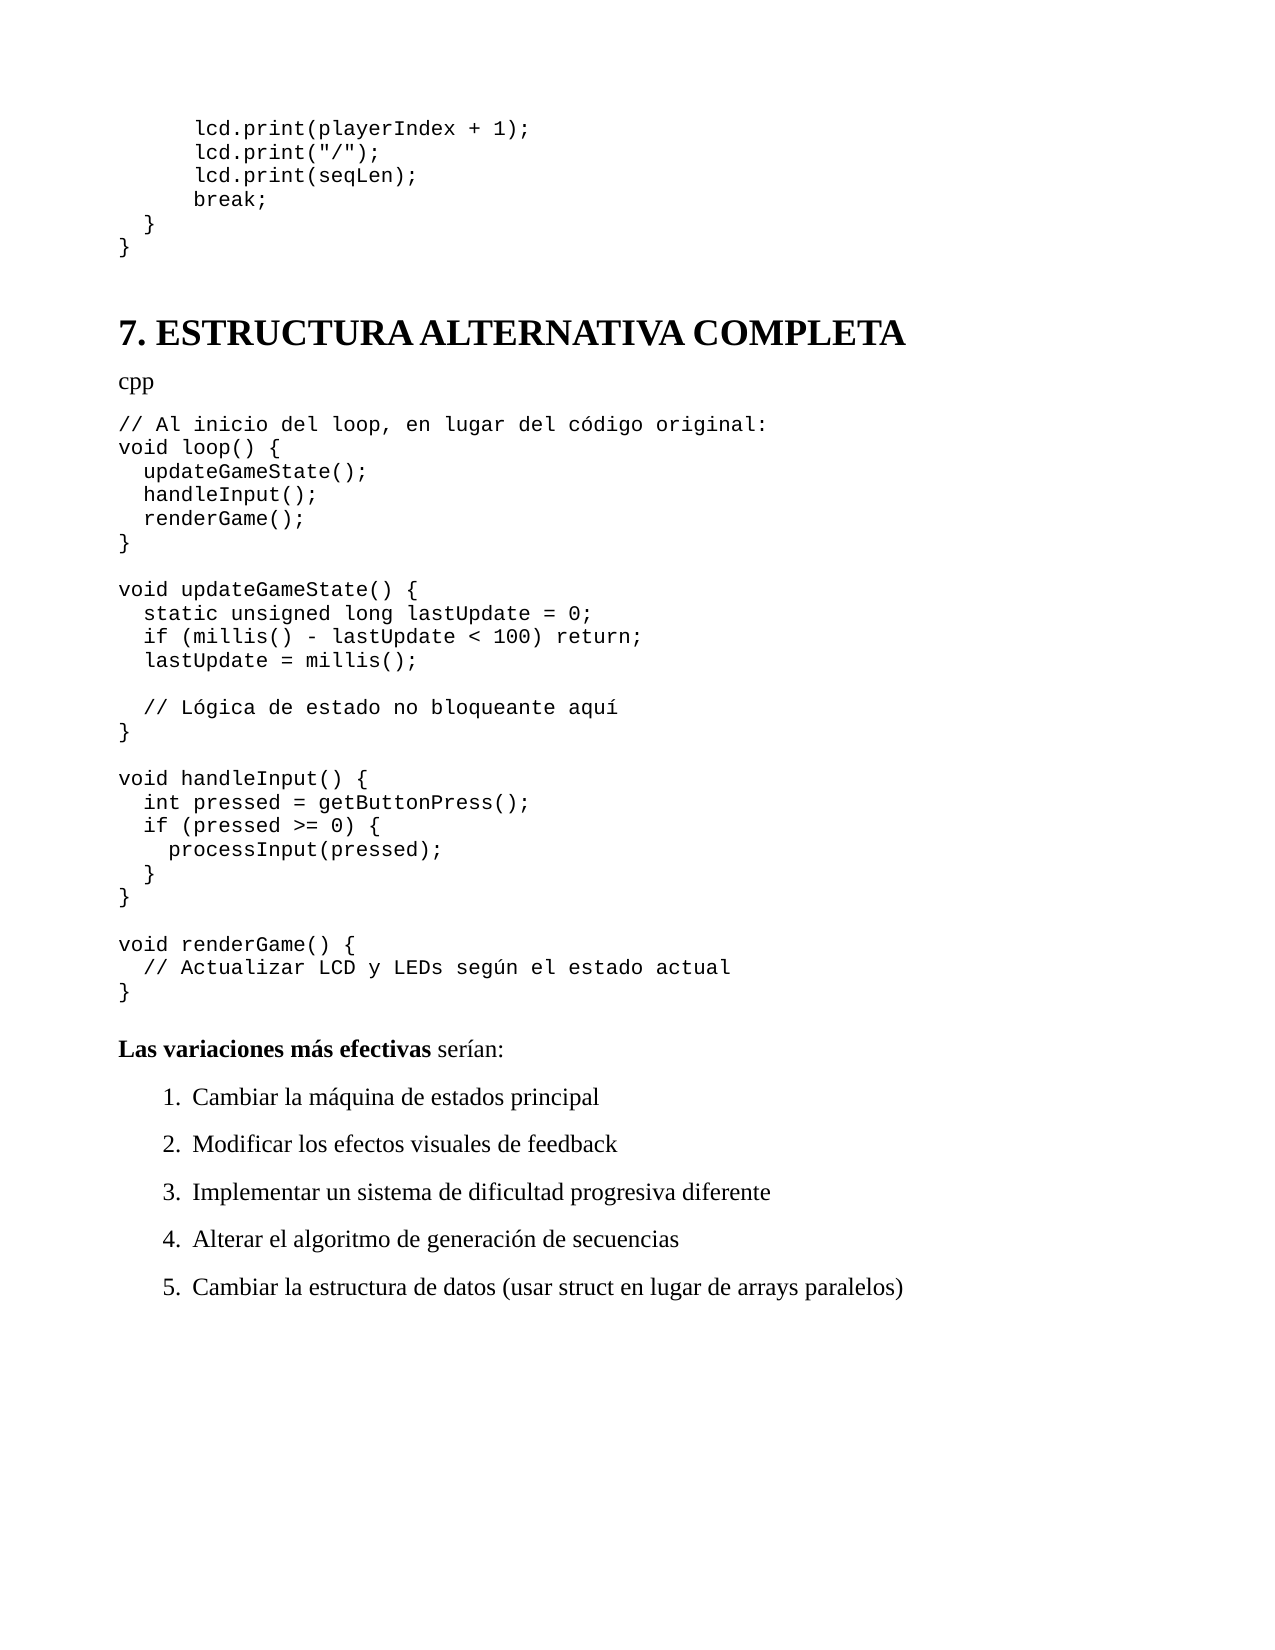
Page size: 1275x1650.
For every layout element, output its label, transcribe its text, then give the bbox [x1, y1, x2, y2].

text // Al inicio del loop, en lugar del código original: [118, 413, 1157, 437]
list Cambiar la máquina de estados principal [162, 1082, 1157, 1111]
text lcd.print(playerIndex + 1); [118, 118, 1157, 142]
list Modificar los efectos visuales de feedback [162, 1129, 1157, 1158]
text static unsigned long lastUpdate = 0; [118, 603, 1157, 626]
text void updateGameState() { [118, 579, 1157, 603]
text } [118, 236, 1157, 260]
list Implementar un sistema de dificultad progresiva diferente [162, 1177, 1157, 1206]
text } [118, 213, 1157, 236]
subtitle 7. ESTRUCTURA ALTERNATIVA COMPLETA [118, 310, 1157, 353]
text void loop() { [118, 437, 1157, 461]
text } [118, 981, 1157, 1005]
text handleInput(); [118, 484, 1157, 508]
text int pressed = getButtonPress(); [118, 792, 1157, 816]
text if (pressed >= 0) { [118, 816, 1157, 839]
text processInput(pressed); [118, 839, 1157, 863]
text break; [118, 189, 1157, 213]
text } [118, 886, 1157, 910]
text lcd.print("/"); [118, 142, 1157, 165]
list Alterar el algoritmo de generación de secuencias [162, 1224, 1157, 1253]
text } [118, 532, 1157, 555]
text Las variaciones más efectivas serían: [118, 1034, 1157, 1063]
text lcd.print(seqLen); [118, 165, 1157, 189]
text if (millis() - lastUpdate < 100) return; [118, 626, 1157, 650]
text } [118, 863, 1157, 886]
text // Lógica de estado no bloqueante aquí [118, 697, 1157, 721]
text } [118, 721, 1157, 744]
list Cambiar la estructura de datos (usar struct en lugar de arrays paralelos) [162, 1272, 1157, 1301]
text renderGame(); [118, 508, 1157, 532]
text updateGameState(); [118, 461, 1157, 484]
text cpp [118, 366, 1157, 395]
text // Actualizar LCD y LEDs según el estado actual [118, 957, 1157, 981]
text void renderGame() { [118, 934, 1157, 957]
text void handleInput() { [118, 768, 1157, 792]
text lastUpdate = millis(); [118, 650, 1157, 674]
